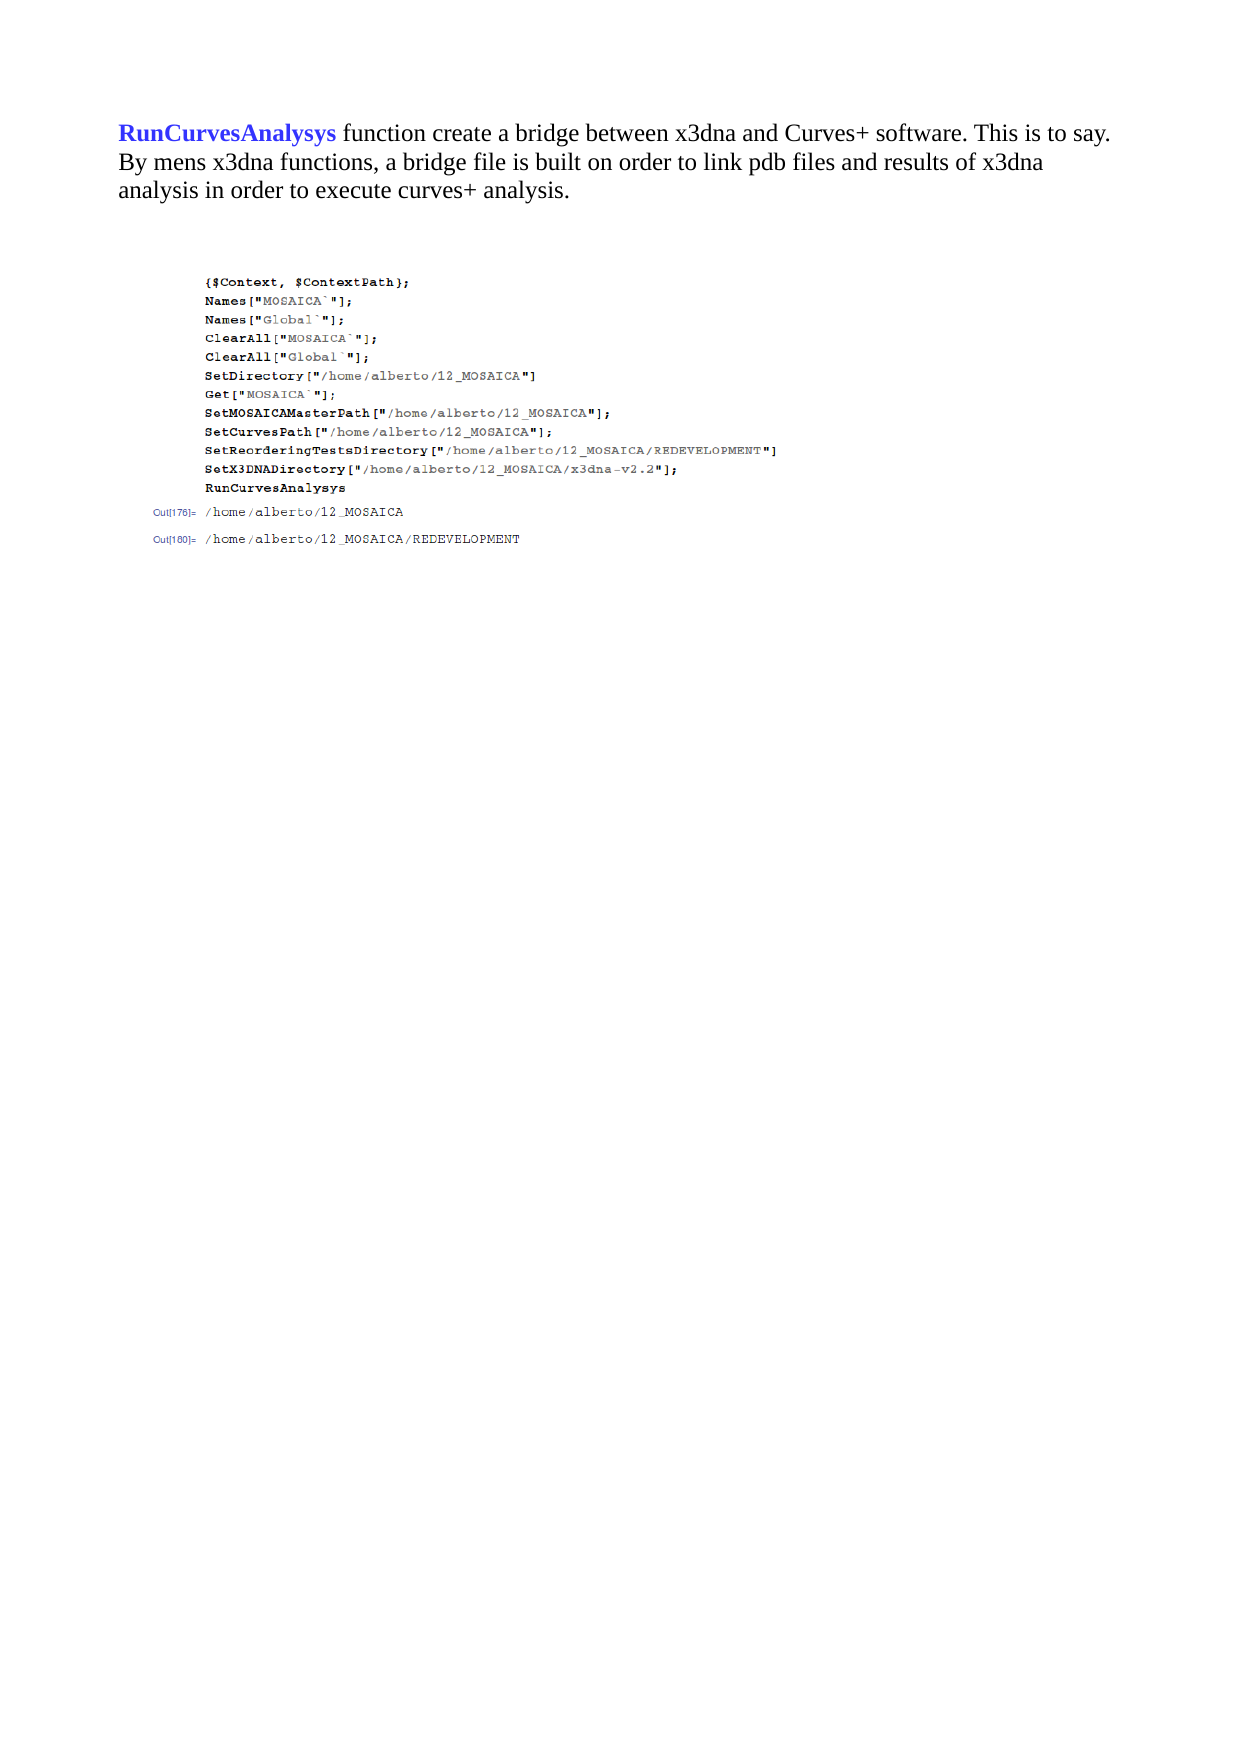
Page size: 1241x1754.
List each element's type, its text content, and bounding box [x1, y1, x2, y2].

text RunCurvesAnalysys function create a bridge between x3dna and Curves+ software. This is to say. By mens x3dna functions, a bridge file is built on order to link pdb files and results of x3dna analysis in order to execute curves+ analysis. [118, 118, 1122, 204]
picture [148, 256, 957, 550]
